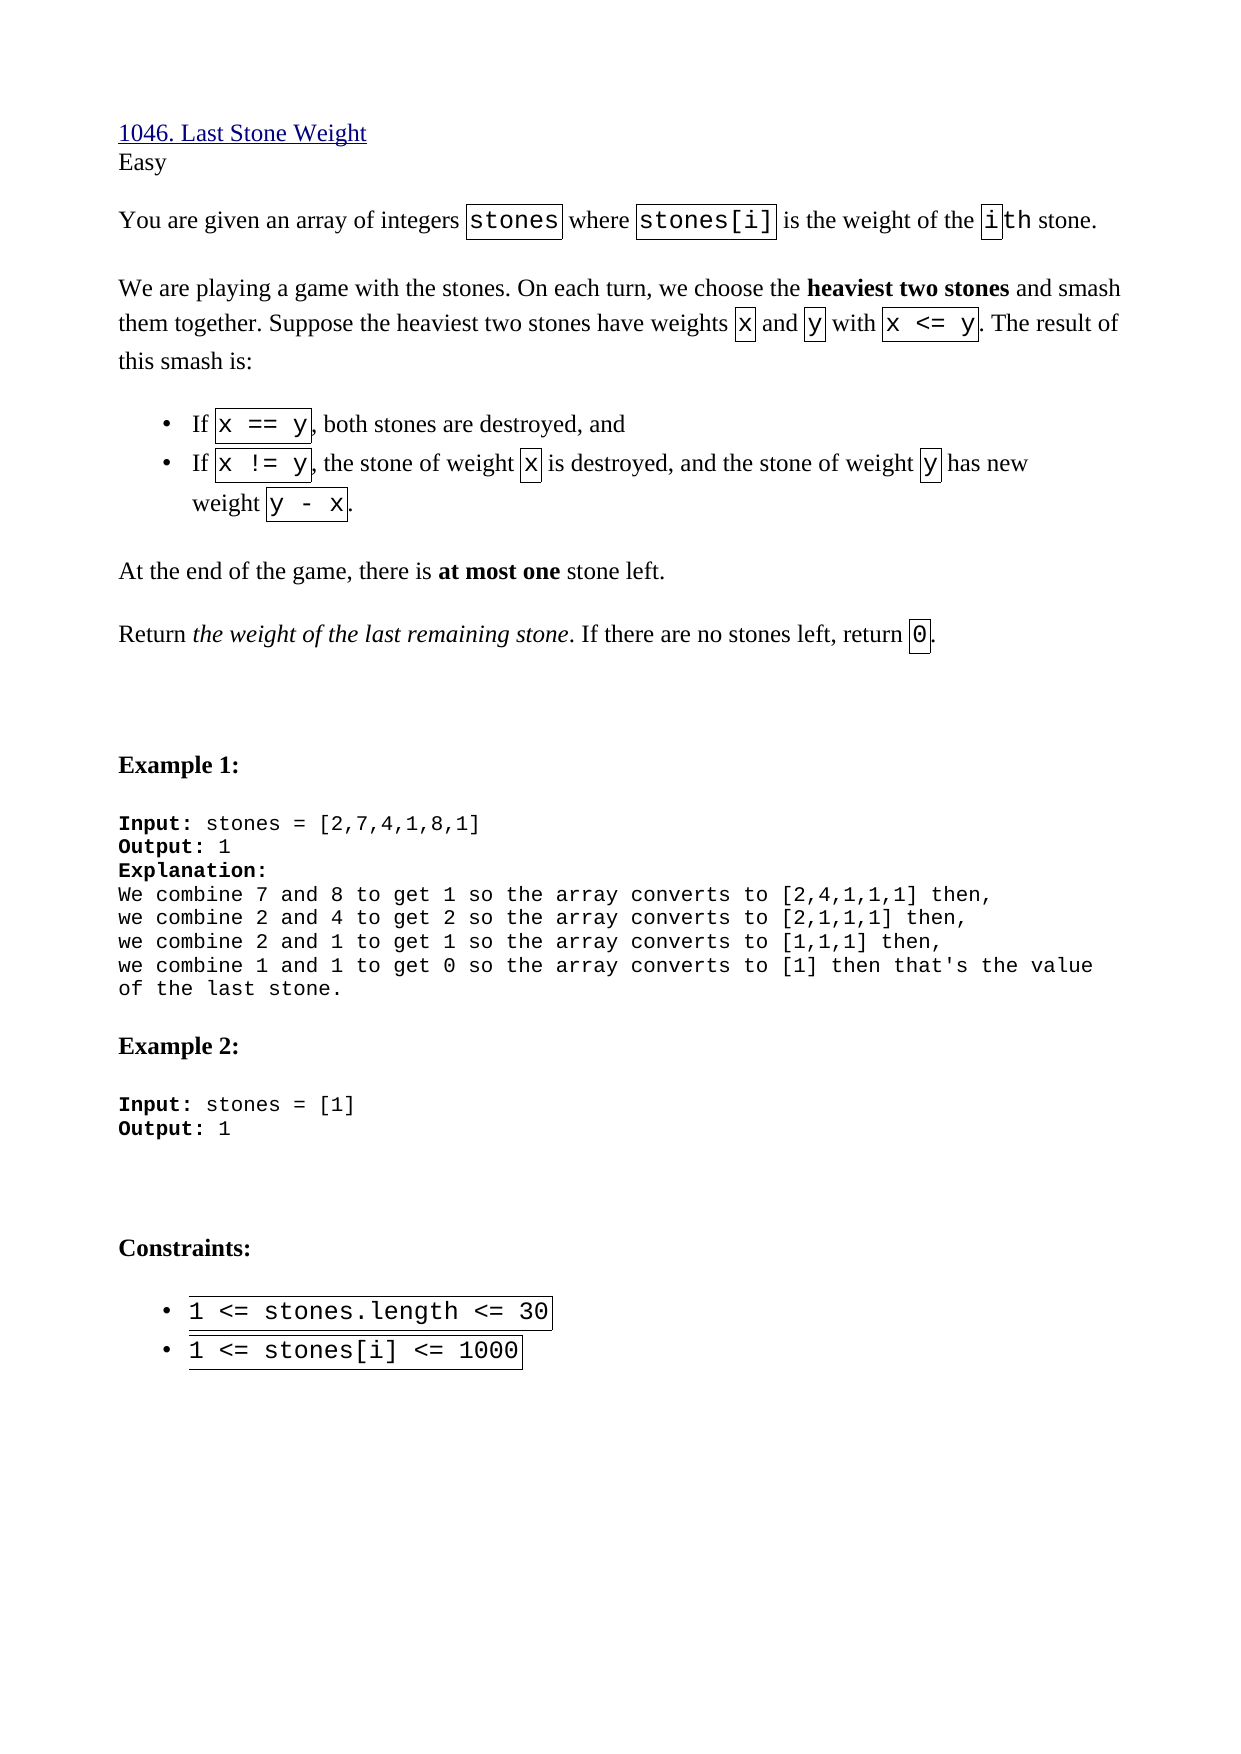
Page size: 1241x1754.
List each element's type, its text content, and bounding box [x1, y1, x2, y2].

list If x != y, the stone of weight x is destroyed, and the stone of weight y has new weight y - x. [162, 448, 1122, 522]
text At the end of the game, there is at most one stone left. [118, 556, 1122, 585]
text Example 1: [118, 750, 1122, 779]
text is the weight of the [777, 204, 981, 239]
list If x == y, both stones are destroyed, and [216, 409, 311, 443]
list If x == y, both stones are destroyed, and [162, 408, 215, 443]
text i [982, 205, 1002, 239]
text we combine 2 and 4 to get 2 so the array converts to [2,1,1,1] then, [118, 907, 1122, 931]
text stones [467, 205, 562, 239]
text Input: stones = [2,7,4,1,8,1] [118, 813, 1122, 836]
text Output: 1 [118, 1117, 1122, 1141]
list [553, 1296, 1122, 1330]
text Input: stones = [1] [118, 1094, 1122, 1117]
list 1 <= stones.length <= 30 [162, 1296, 552, 1330]
text We are playing a game with the stones. On each turn, we choose the heaviest two stones and smash them together. Suppose the heaviest two stones have weights x and y with x <= y. The result of this smash is: [118, 273, 1122, 374]
list [523, 1335, 1122, 1369]
text where [563, 204, 636, 239]
text Return the weight of the last remaining stone. If there are no stones left, return [118, 619, 909, 653]
text Output: 1 [118, 836, 1122, 860]
text 1046. Last Stone Weight [118, 118, 1122, 147]
text You are given an array of integers [118, 204, 466, 239]
list 1 <= stones[i] <= 1000 [162, 1335, 522, 1369]
text we combine 1 and 1 to get 0 so the array converts to [1] then that's the value of the last stone. [118, 954, 1122, 1002]
text stones[i] [637, 205, 776, 239]
text Explanation: [118, 860, 1122, 884]
text Easy [118, 147, 1122, 176]
text th stone. [1003, 204, 1122, 239]
list If x == y, both stones are destroyed, and [312, 408, 1122, 443]
text . [931, 619, 1122, 653]
text Example 2: [118, 1031, 1122, 1060]
text we combine 2 and 1 to get 1 so the array converts to [1,1,1] then, [118, 931, 1122, 954]
text We combine 7 and 8 to get 1 so the array converts to [2,4,1,1,1] then, [118, 884, 1122, 907]
text 0 [910, 620, 930, 653]
text Constraints: [118, 1233, 1122, 1262]
